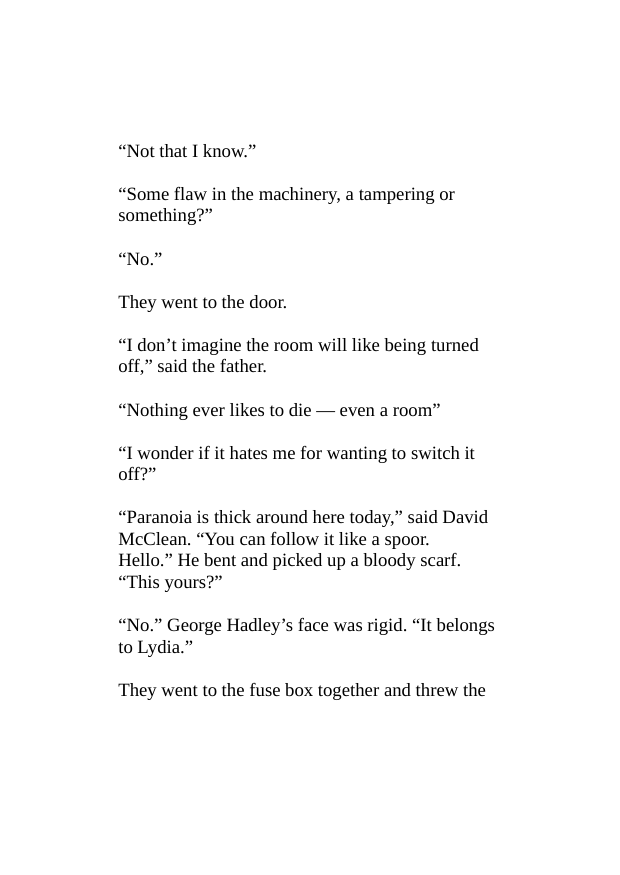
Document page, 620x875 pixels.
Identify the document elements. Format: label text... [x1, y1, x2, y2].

text “Not that I know.” “Some flaw in the machinery, a tampering or something?” “No.” They went to the door. “I don’t imagine the room will like being turned off,” said the father. “Nothing ever likes to die — even a room” “I wonder if it hates me for wanting to switch it off?” “Paranoia is thick around here today,” said David McClean. “You can follow it like a spoor. Hello.” He bent and picked up a bloody scarf. “This yours?” “No.” George Hadley’s face was rigid. “It belongs to Lydia.” They went to the fuse box together and threw the [118, 118, 501, 700]
